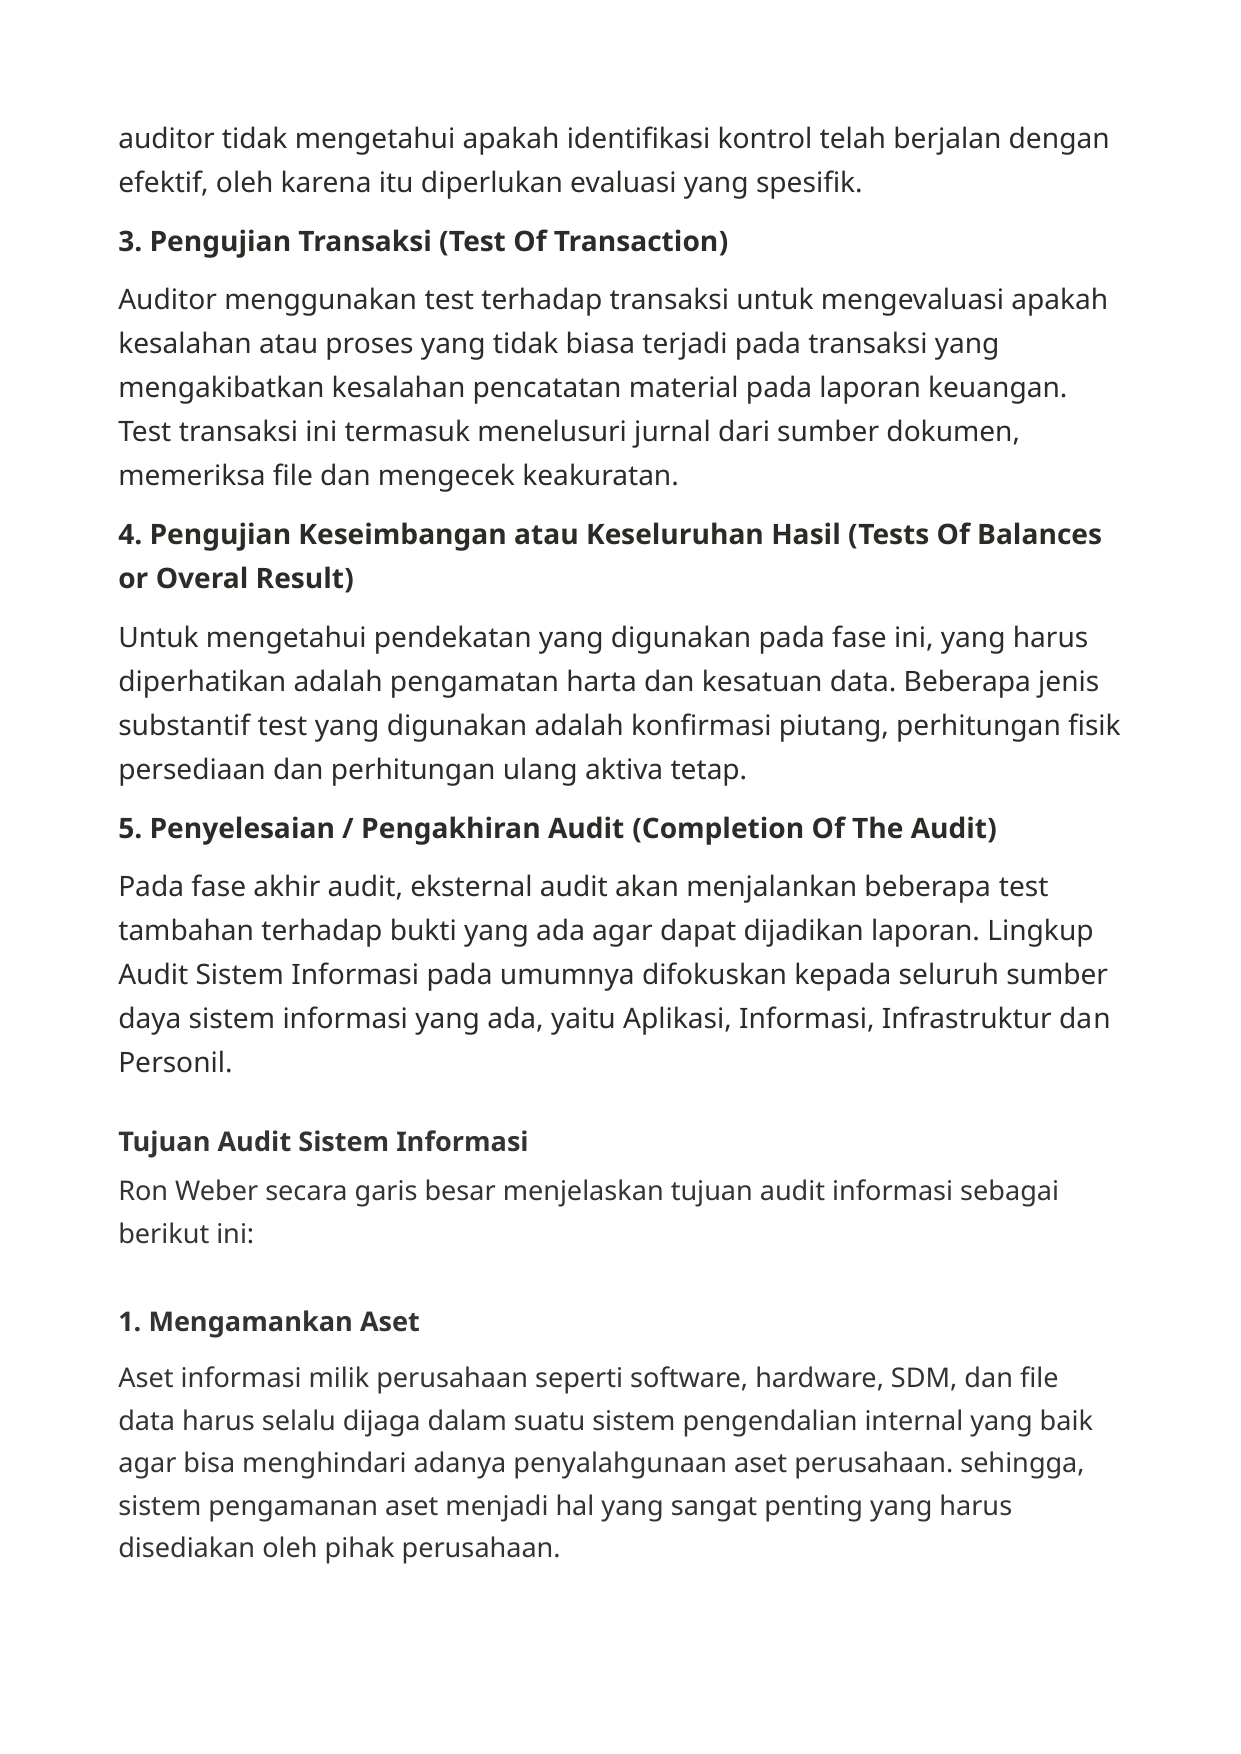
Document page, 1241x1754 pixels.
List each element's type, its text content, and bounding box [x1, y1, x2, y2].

text 3. Pengujian Transaksi (Test Of Transaction) [118, 221, 1122, 259]
text auditor tidak mengetahui apakah identifikasi kontrol telah berjalan dengan efektif, oleh karena itu diperlukan evaluasi yang spesifik. [118, 118, 1122, 201]
text Pada fase akhir audit, eksternal audit akan menjalankan beberapa test tambahan terhadap bukti yang ada agar dapat dijadikan laporan. Lingkup Audit Sistem Informasi pada umumnya difokuskan kepada seluruh sumber daya sistem informasi yang ada, yaitu Aplikasi, Informasi, Infrastruktur dan Personil. [118, 867, 1122, 1081]
text Aset informasi milik perusahaan seperti software, hardware, SDM, dan file data harus selalu dijaga dalam suatu sistem pengendalian internal yang baik agar bisa menghindari adanya penyalahgunaan aset perusahaan. sehingga, sistem pengamanan aset menjadi hal yang sangat penting yang harus disediakan oleh pihak perusahaan. [118, 1359, 1122, 1565]
text 4. Pengujian Keseimbangan atau Keseluruhan Hasil (Tests Of Balances or Overal Result) [118, 514, 1122, 597]
text Ron Weber secara garis besar menjelaskan tujuan audit informasi sebagai berikut ini: [118, 1172, 1122, 1251]
text 5. Penyelesaian / Pengakhiran Audit (Completion Of The Audit) [118, 808, 1122, 846]
text Auditor menggunakan test terhadap transaksi untuk mengevaluasi apakah kesalahan atau proses yang tidak biasa terjadi pada transaksi yang mengakibatkan kesalahan pencatatan material pada laporan keuangan. Test transaksi ini termasuk menelusuri jurnal dari sumber dokumen, memeriksa file dan mengecek keakuratan. [118, 279, 1122, 494]
text Untuk mengetahui pendekatan yang digunakan pada fase ini, yang harus diperhatikan adalah pengamatan harta dan kesatuan data. Beberapa jenis substantif test yang digunakan adalah konfirmasi piutang, perhitungan fisik persediaan dan perhitungan ulang aktiva tetap. [118, 617, 1122, 788]
subtitle Tujuan Audit Sistem Informasi [118, 1122, 1122, 1159]
subtitle 1. Mengamankan Aset [118, 1302, 1122, 1339]
